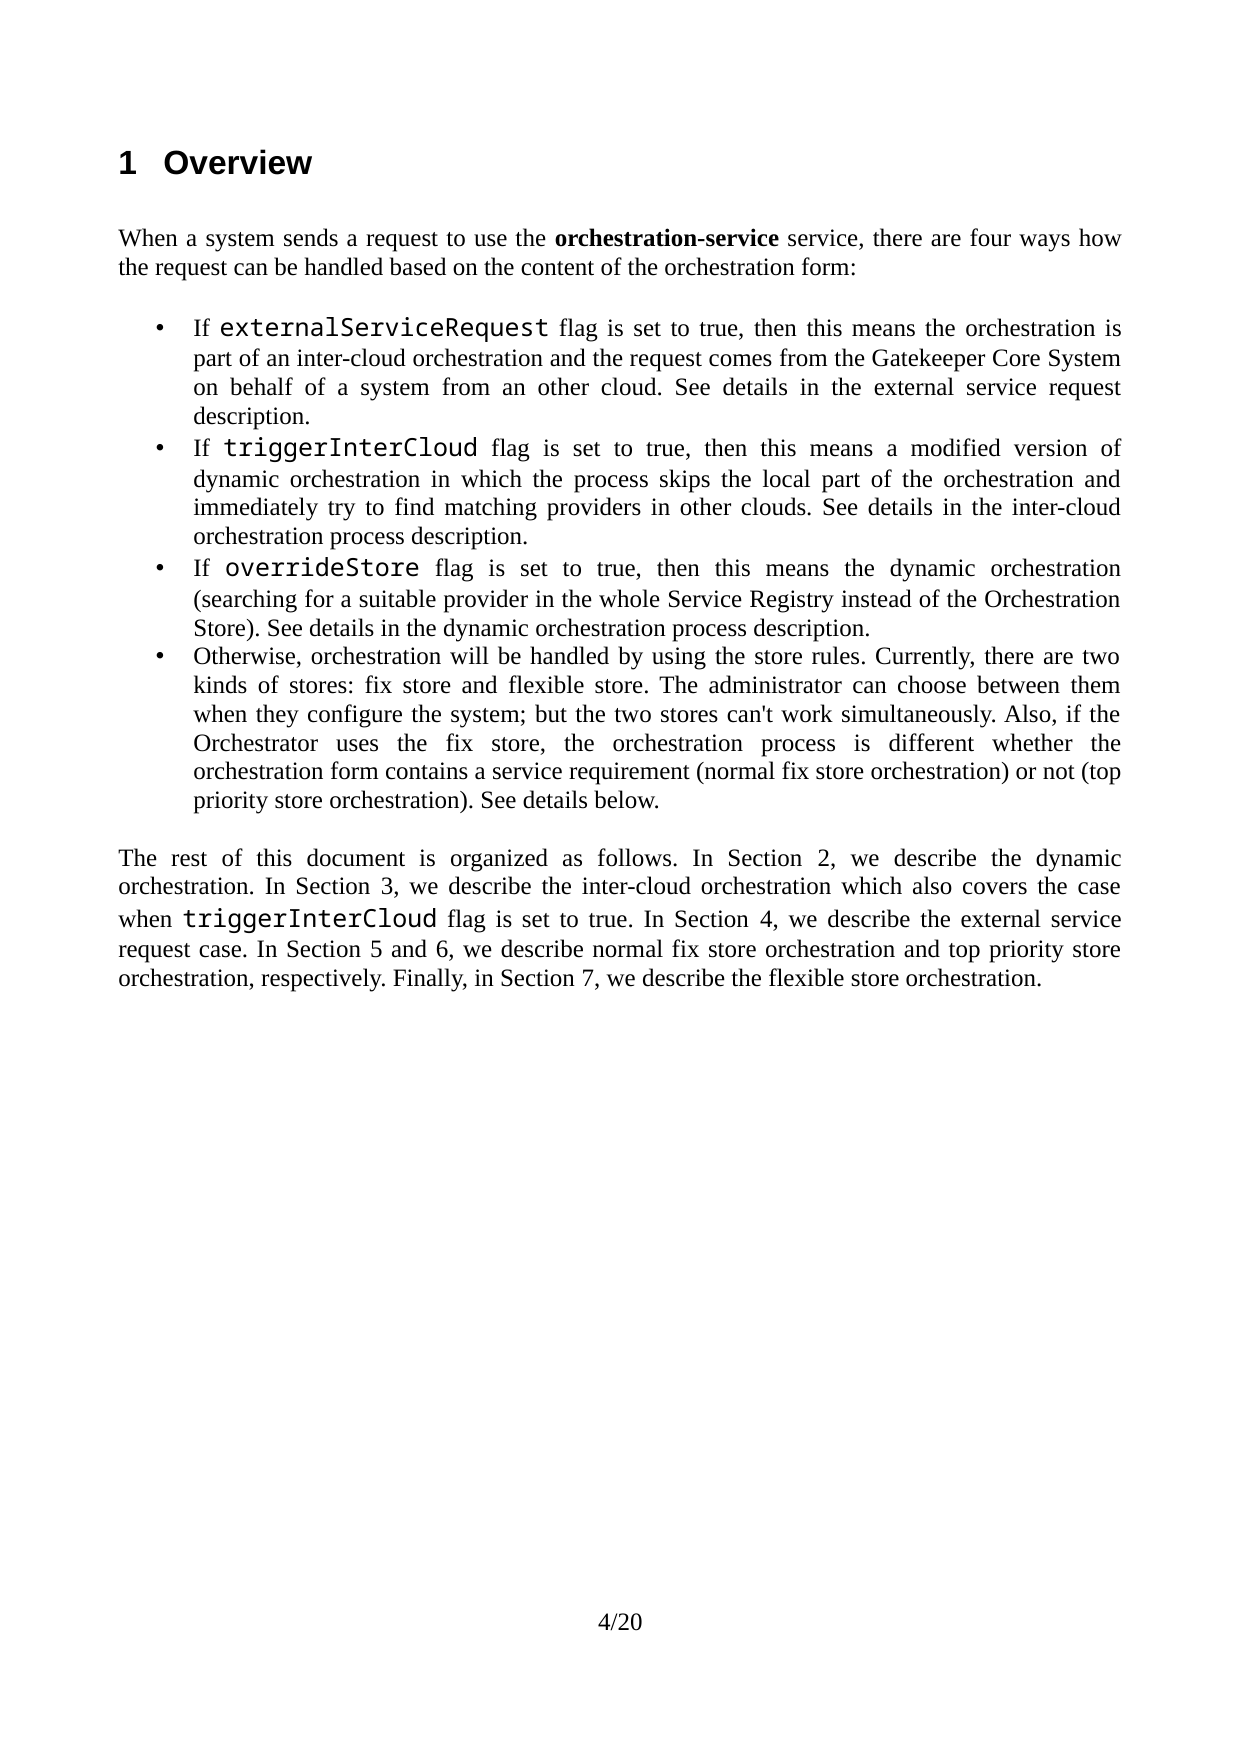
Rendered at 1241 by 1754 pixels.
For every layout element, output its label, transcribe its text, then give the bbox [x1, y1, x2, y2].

list Otherwise, orchestration will be handled by using the store rules. Currently, there are two kinds of stores: fix store and flexible store. The administrator can choose between them when they configure the system; but the two stores can't work simultaneously. Also, if the Orchestrator uses the fix store, the orchestration process is different whether the orchestration form contains a service requirement (normal fix store orchestration) or not (top priority store orchestration). See details below. [156, 641, 1122, 814]
text When a system sends a request to use the orchestration-service service, there are four ways how the request can be handled based on the content of the orchestration form: [118, 223, 1122, 281]
list If overrideStore flag is set to true, then this means the dynamic orchestration (searching for a suitable provider in the whole Service Registry instead of the Orchestration Store). See details in the dynamic orchestration process description. [156, 550, 1122, 641]
list If externalServiceRequest flag is set to true, then this means the orchestration is part of an inter-cloud orchestration and the request comes from the Gatekeeper Core System on behalf of a system from an other cloud. See details in the external service request description. [156, 309, 1122, 429]
text The rest of this document is organized as follows. In Section 2, we describe the dynamic orchestration. In Section 3, we describe the inter-cloud orchestration which also covers the case when triggerInterCloud flag is set to true. In Section 4, we describe the external service request case. In Section 5 and 6, we describe normal fix store orchestration and top priority store orchestration, respectively. Finally, in Section 7, we describe the flexible store orchestration. [118, 843, 1122, 992]
subtitle Overview [118, 143, 1122, 182]
list If triggerInterCloud flag is set to true, then this means a modified version of dynamic orchestration in which the process skips the local part of the orchestration and immediately try to find matching providers in other clouds. See details in the inter-cloud orchestration process description. [156, 429, 1122, 550]
